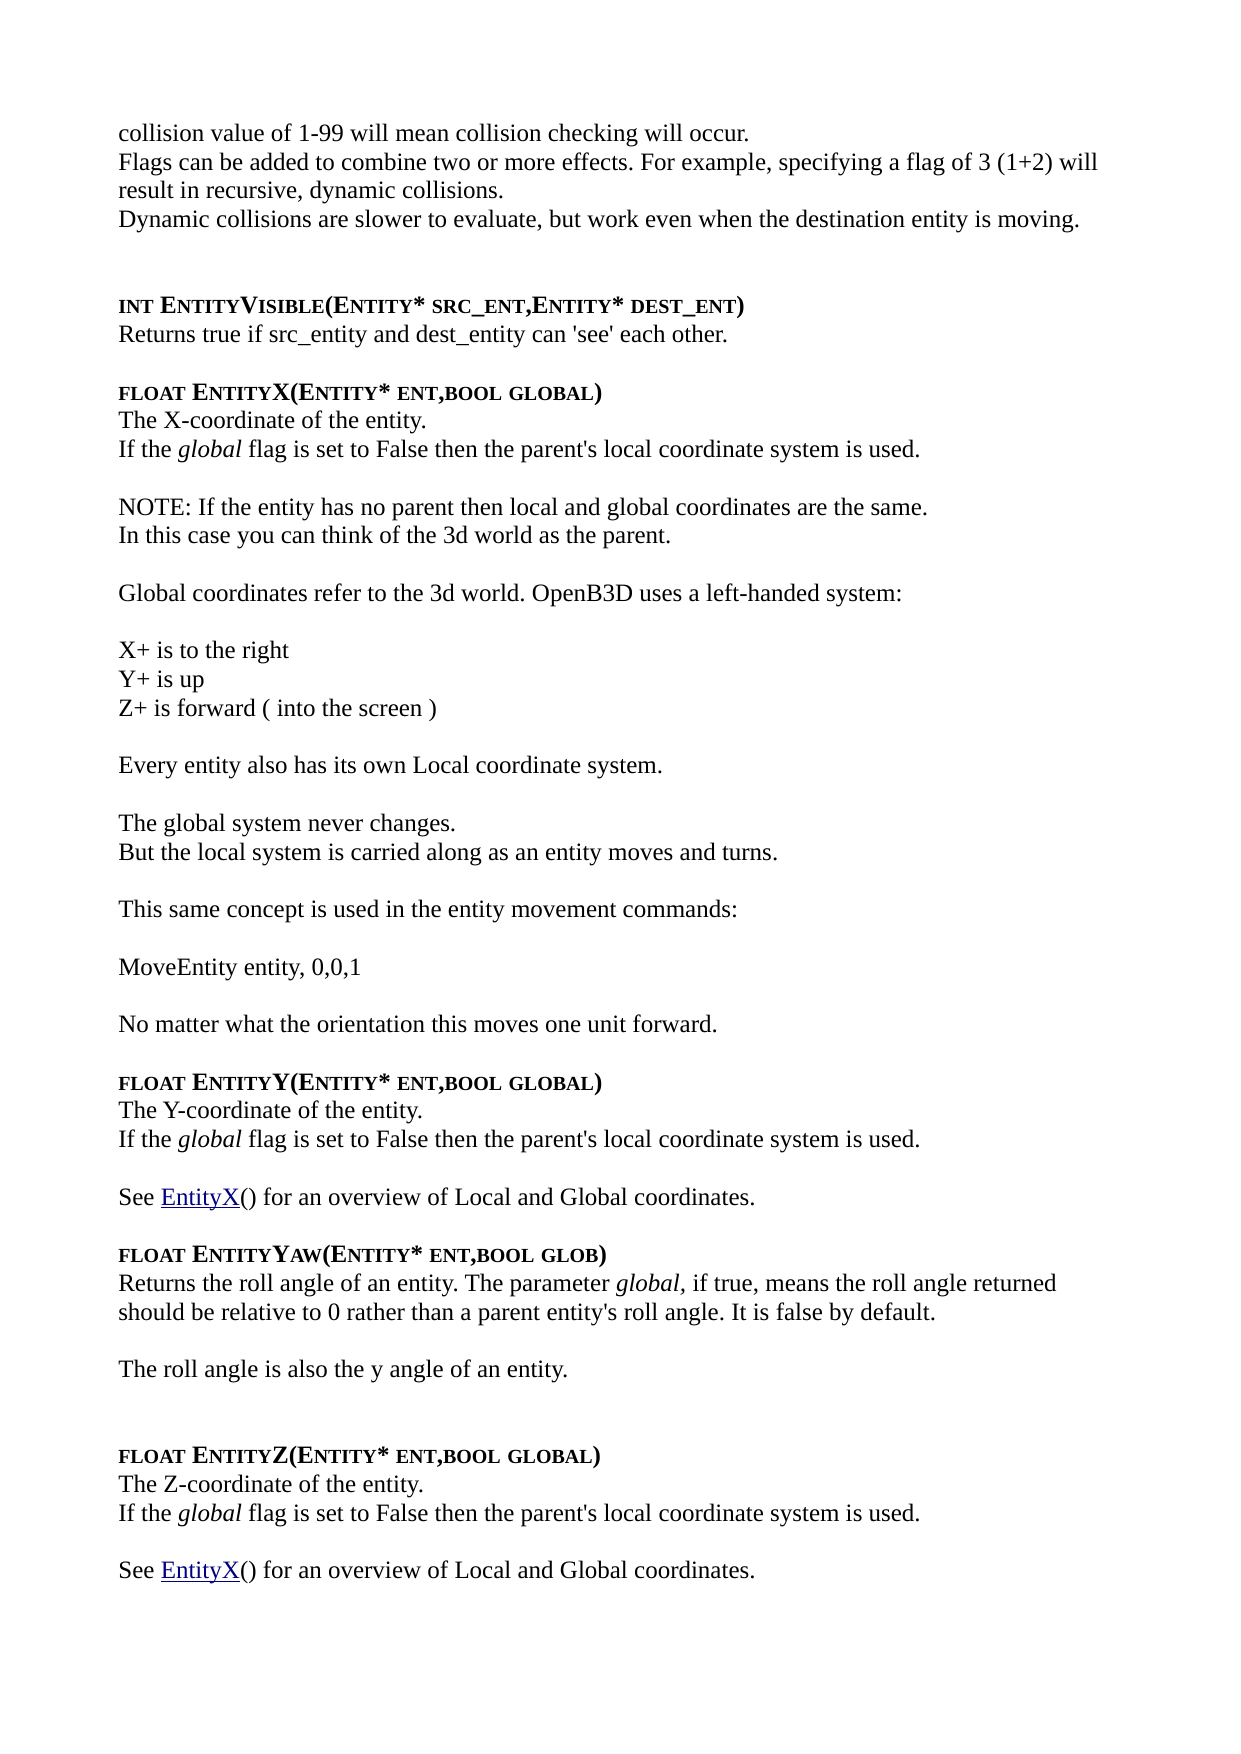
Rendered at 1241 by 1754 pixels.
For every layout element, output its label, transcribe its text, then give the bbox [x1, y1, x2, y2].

text The Y-coordinate of the entity. If the global flag is set to False then the parent's local coordinate system is used. See EntityX() for an overview of Local and Global coordinates. [118, 1096, 1122, 1211]
text The Z-coordinate of the entity. If the global flag is set to False then the parent's local coordinate system is used. See EntityX() for an overview of Local and Global coordinates. [118, 1469, 1122, 1584]
text collision value of 1-99 will mean collision checking will occur. [118, 118, 1122, 147]
text Dynamic collisions are slower to evaluate, but work even when the destination entity is moving. [118, 204, 1122, 233]
text Flags can be added to combine two or more effects. For example, specifying a flag of 3 (1+2) will [118, 147, 1122, 176]
text float EntityZ(Entity* ent,bool global) [118, 1441, 1122, 1469]
text Returns true if src_entity and dest_entity can 'see' each other. [118, 319, 1122, 348]
text The roll angle is also the y angle of an entity. [118, 1354, 1122, 1383]
text Returns the roll angle of an entity. The parameter global, if true, means the roll angle returned should be relative to 0 rather than a parent entity's roll angle. It is false by default. [118, 1268, 1122, 1326]
text float EntityY(Entity* ent,bool global) [118, 1067, 1122, 1096]
text float EntityX(Entity* ent,bool global) [118, 377, 1122, 406]
text The X-coordinate of the entity. If the global flag is set to False then the parent's local coordinate system is used. NOTE: If the entity has no parent then local and global coordinates are the same. In this case you can think of the 3d world as the parent. Global coordinates refer to the 3d world. OpenB3D uses a left-handed system: X+ is to the right Y+ is up Z+ is forward ( into the screen ) Every entity also has its own Local coordinate system. The global system never changes. But the local system is carried along as an entity moves and turns. This same concept is used in the entity movement commands: MoveEntity entity, 0,0,1 No matter what the orientation this moves one unit forward. [118, 406, 1122, 1038]
text result in recursive, dynamic collisions. [118, 176, 1122, 204]
text int EntityVisible(Entity* src_ent,Entity* dest_ent) [118, 291, 1122, 319]
text float EntityYaw(Entity* ent,bool glob) [118, 1239, 1122, 1268]
